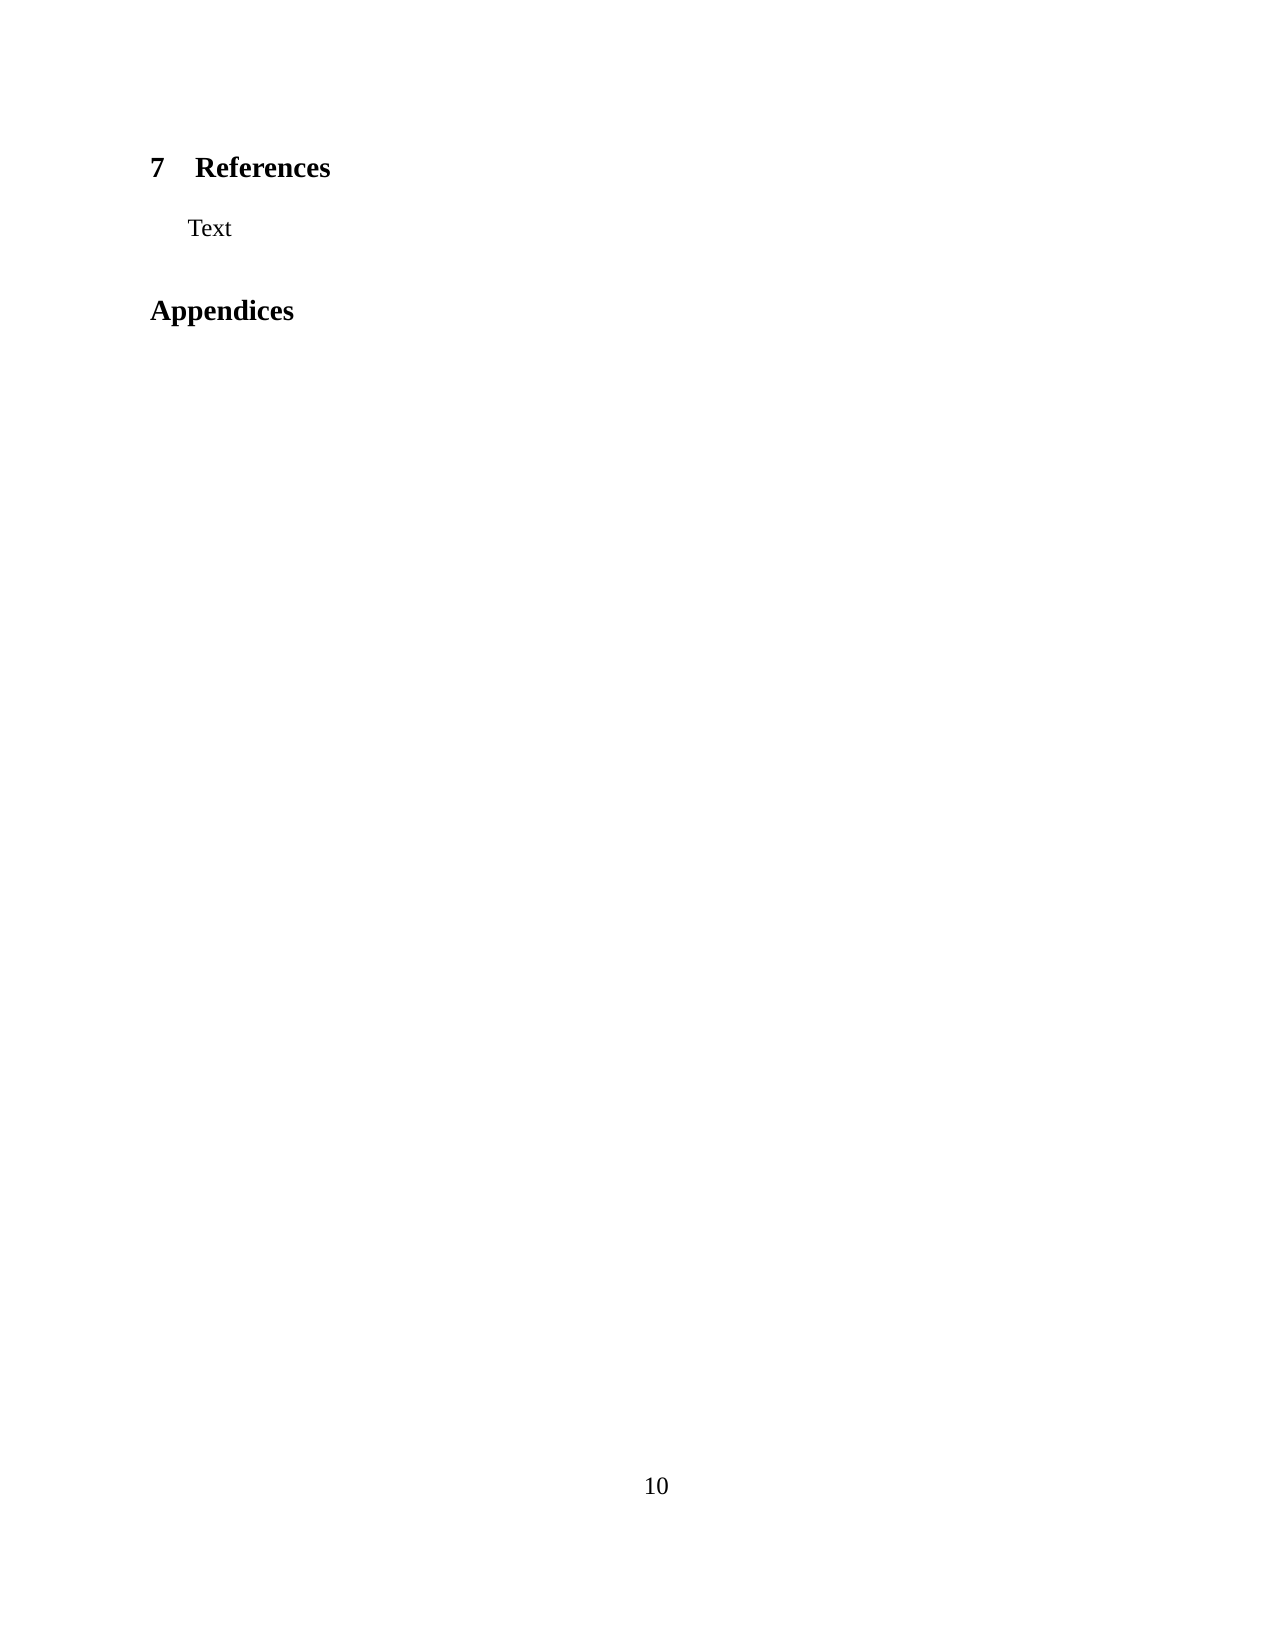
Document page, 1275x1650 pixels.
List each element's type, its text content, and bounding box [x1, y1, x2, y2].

subtitle Appendices [150, 293, 1125, 327]
text Text [150, 213, 1125, 242]
subtitle References [150, 150, 1125, 183]
